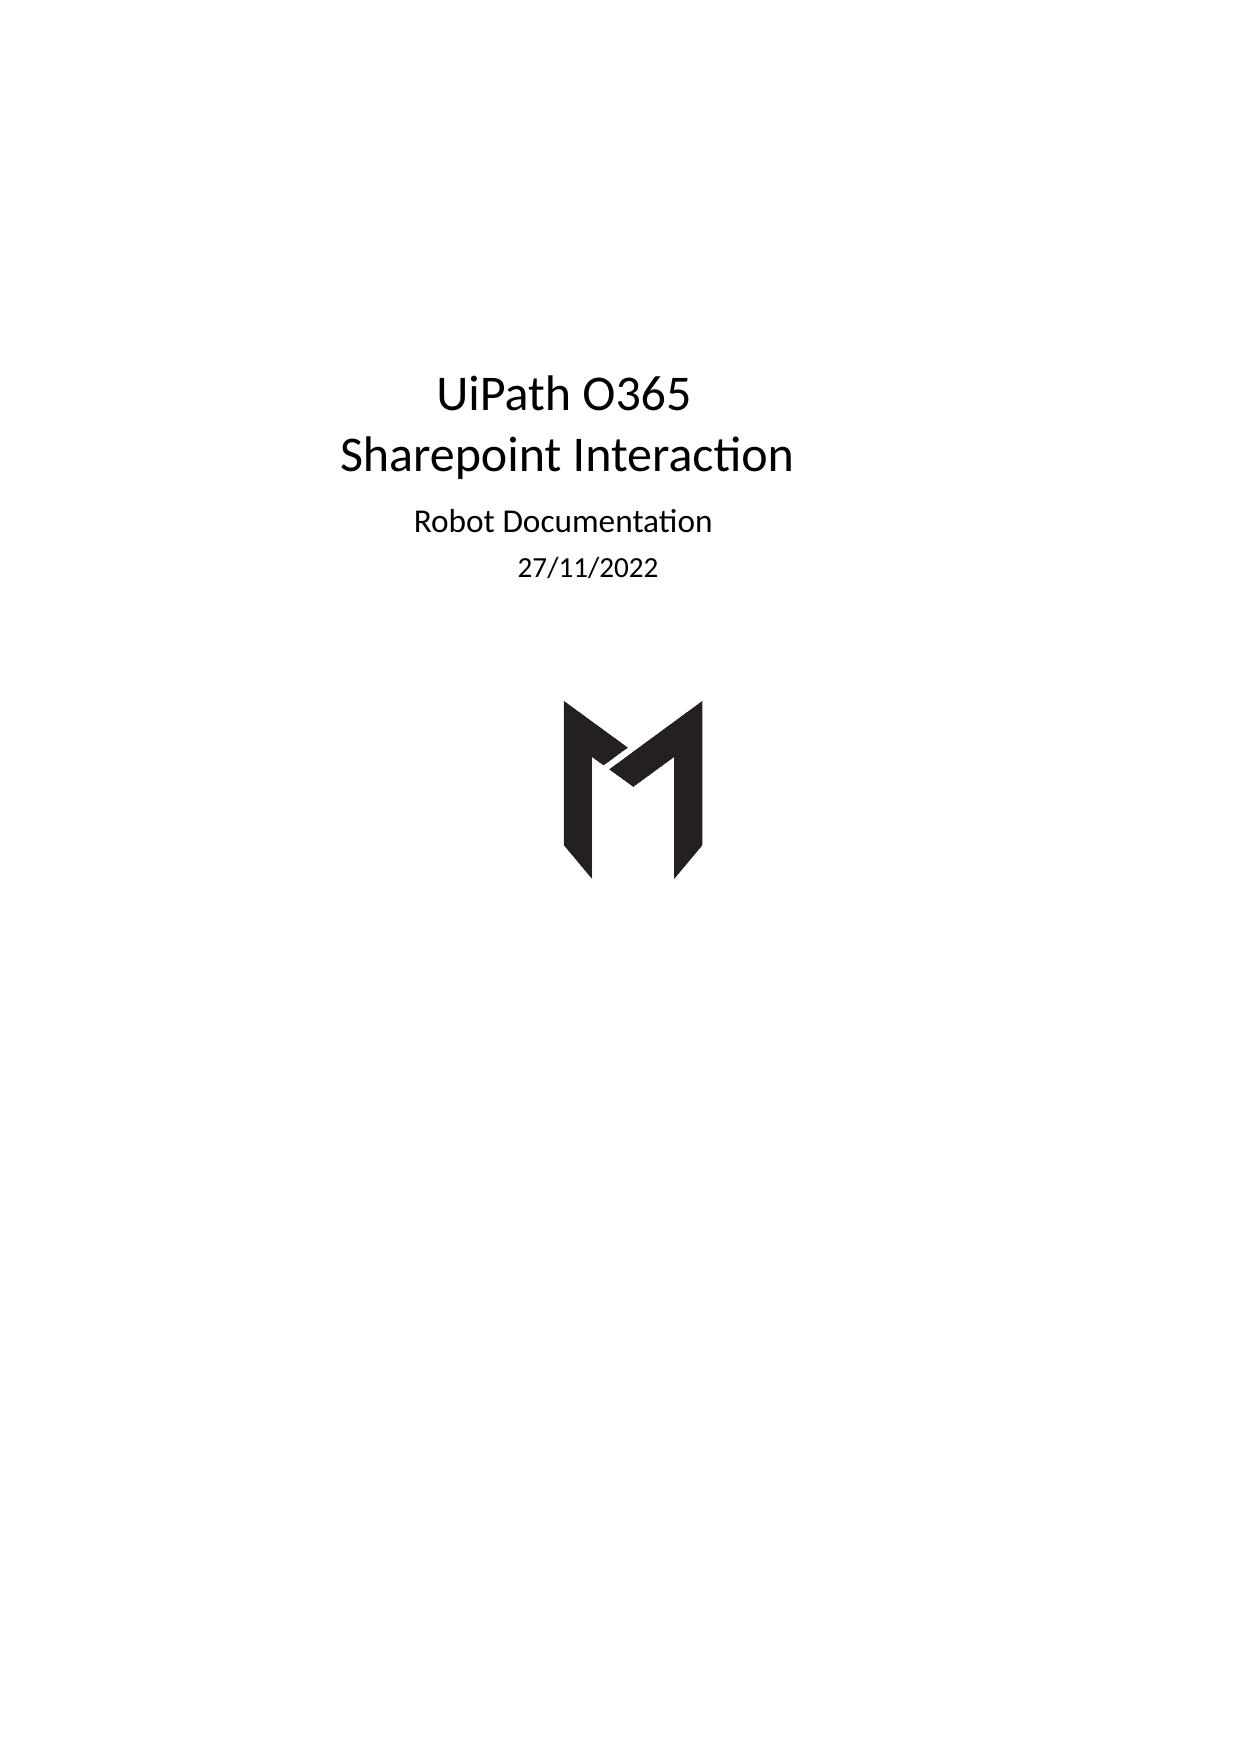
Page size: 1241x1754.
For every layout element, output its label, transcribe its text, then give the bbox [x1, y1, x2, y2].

picture [563, 700, 703, 879]
text Sharepoint Interaction [118, 423, 1122, 484]
text UiPath O365 [118, 362, 1122, 423]
text 27/11/2022 [118, 545, 1122, 586]
text Robot Documentation [118, 484, 1122, 545]
